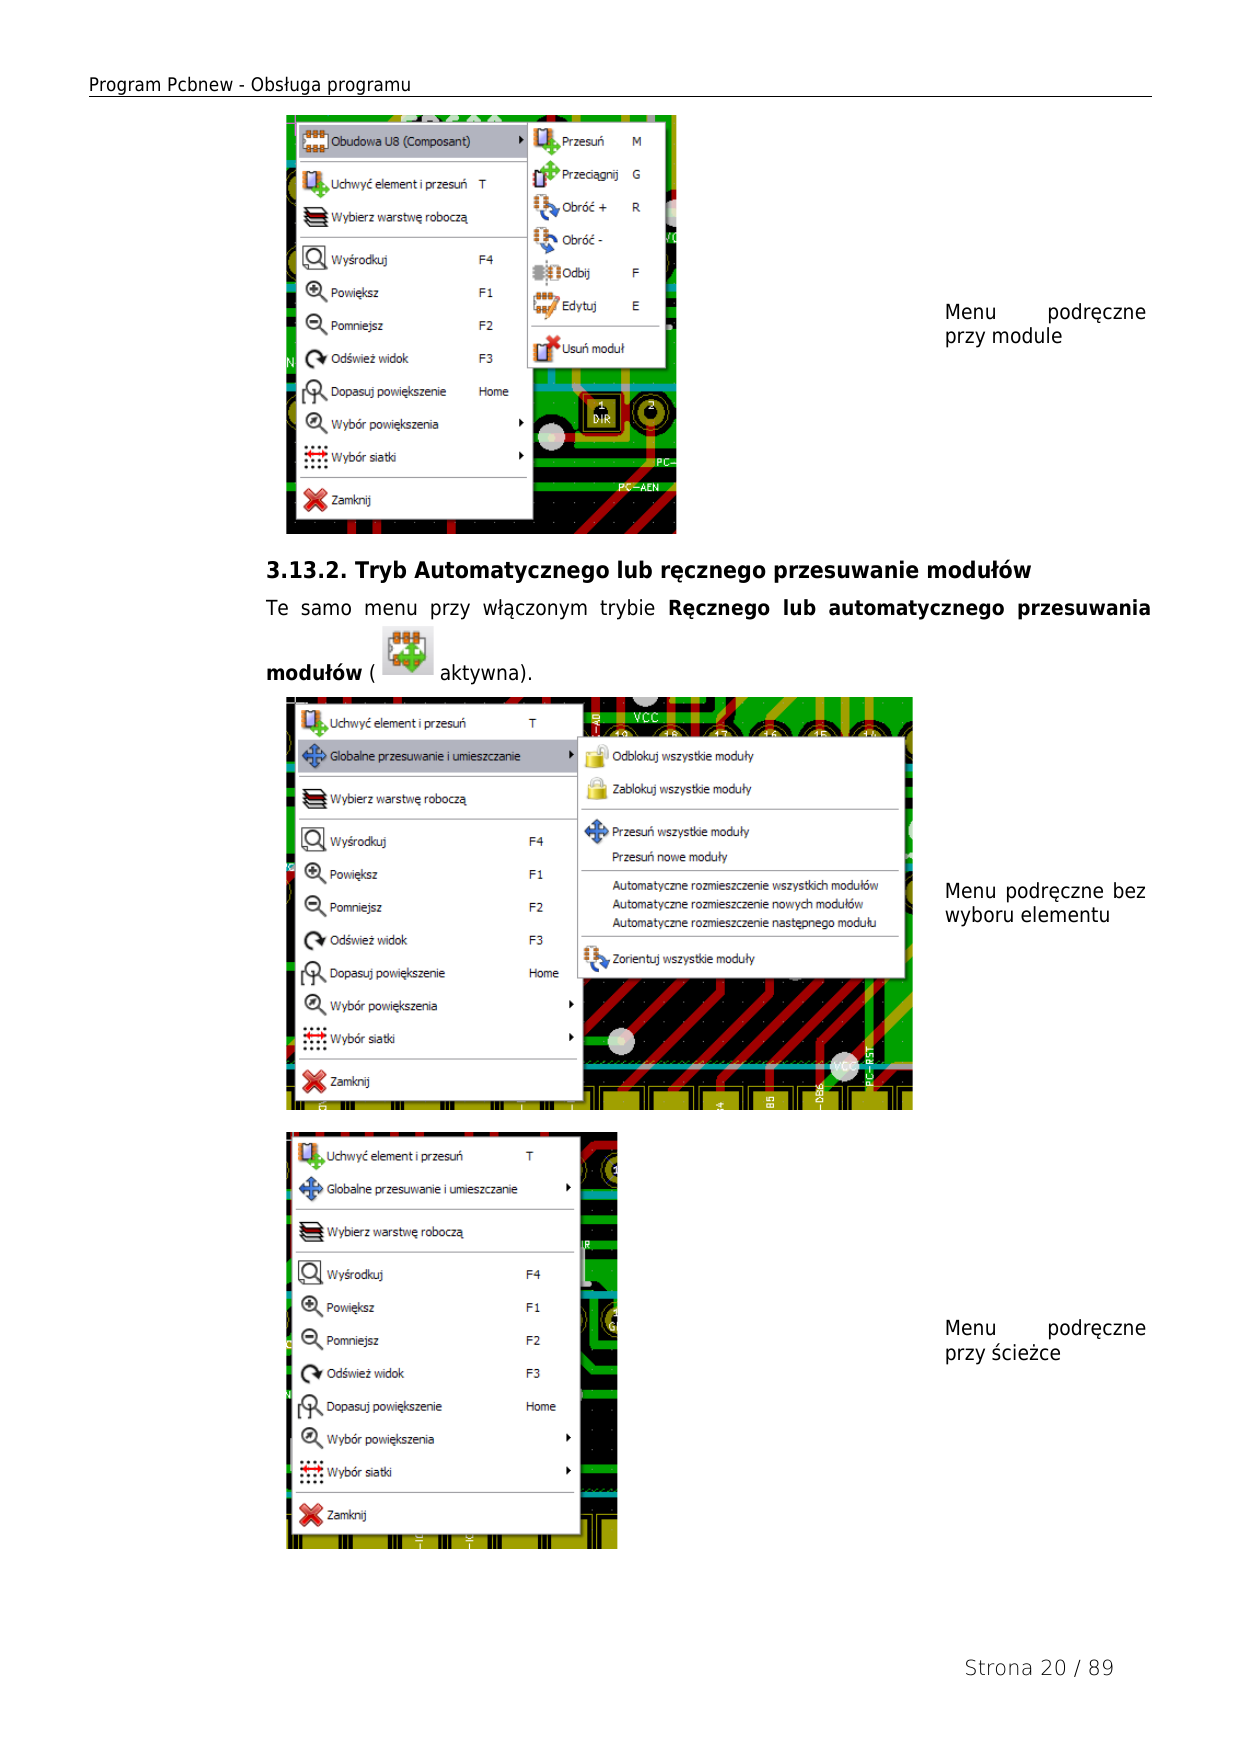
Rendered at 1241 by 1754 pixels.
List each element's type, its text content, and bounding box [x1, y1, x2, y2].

picture [286, 697, 913, 1110]
table_cell [269, 103, 927, 545]
picture [286, 1132, 618, 1549]
text Te samo menu przy włączonym trybie Ręcznego lub automatycznego przesuwania modułów ( aktywna). [266, 596, 1152, 686]
table_header [269, 686, 927, 1121]
table_cell Menu podręczne przy ścieżce [927, 1121, 1152, 1560]
picture [286, 115, 677, 534]
subtitle Tryb Automatycznego lub ręcznego przesuwanie modułów [266, 557, 1152, 584]
table_cell [269, 1121, 927, 1560]
table_cell Menu podręczne przy module [927, 103, 1152, 545]
table_header Menu podręczne bez wyboru elementu [927, 686, 1152, 1121]
